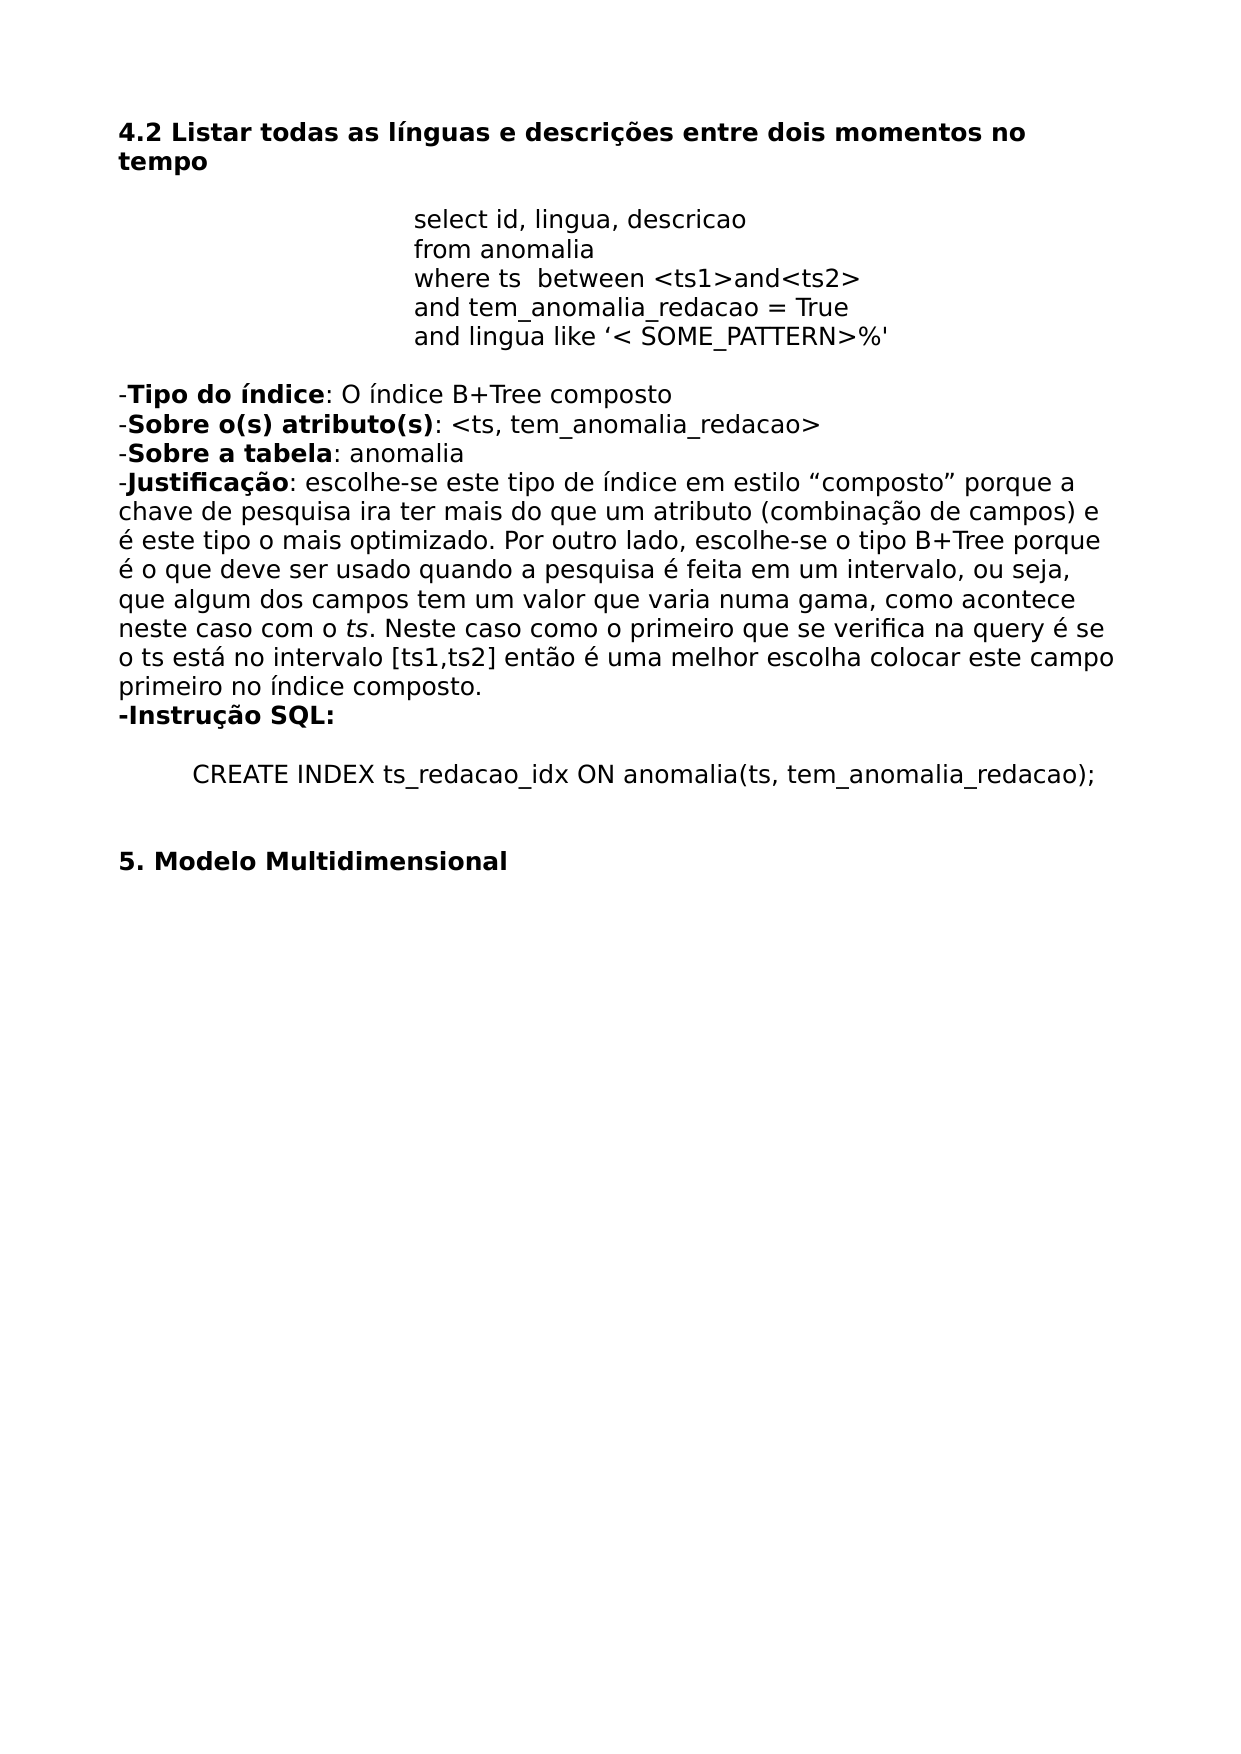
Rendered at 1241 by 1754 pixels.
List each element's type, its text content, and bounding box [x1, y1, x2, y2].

text 4.2 Listar todas as línguas e descrições entre dois momentos no tempo [118, 118, 1122, 176]
text 5. Modelo Multidimensional [118, 847, 1122, 876]
text -Sobre o(s) atributo(s): <ts, tem_anomalia_redacao> [118, 410, 1122, 439]
text from anomalia [413, 235, 1122, 264]
text -Tipo do índice: O índice B+Tree composto [118, 381, 1122, 410]
text and tem_anomalia_redacao = True [413, 293, 1122, 322]
text where ts between <ts1>and<ts2> [413, 264, 1122, 293]
text and lingua like ‘< SOME_PATTERN>%' [413, 322, 1122, 351]
text CREATE INDEX ts_redacao_idx ON anomalia(ts, tem_anomalia_redacao); [118, 760, 1122, 789]
text -Justificação: escolhe-se este tipo de índice em estilo “composto” porque a chave de pesquisa ira ter mais do que um atributo (combinação de campos) e é este tipo o mais optimizado. Por outro lado, escolhe-se o tipo B+Tree porque é o que deve ser usado quando a pesquisa é feita em um intervalo, ou seja, que algum dos campos tem um valor que varia numa gama, como acontece neste caso com o ts. Neste caso como o primeiro que se verifica na query é se o ts está no intervalo [ts1,ts2] então é uma melhor escolha colocar este campo primeiro no índice composto. [118, 468, 1122, 701]
text -Sobre a tabela: anomalia [118, 439, 1122, 468]
text -Instrução SQL: [118, 701, 1122, 731]
text select id, lingua, descricao [413, 206, 1122, 235]
